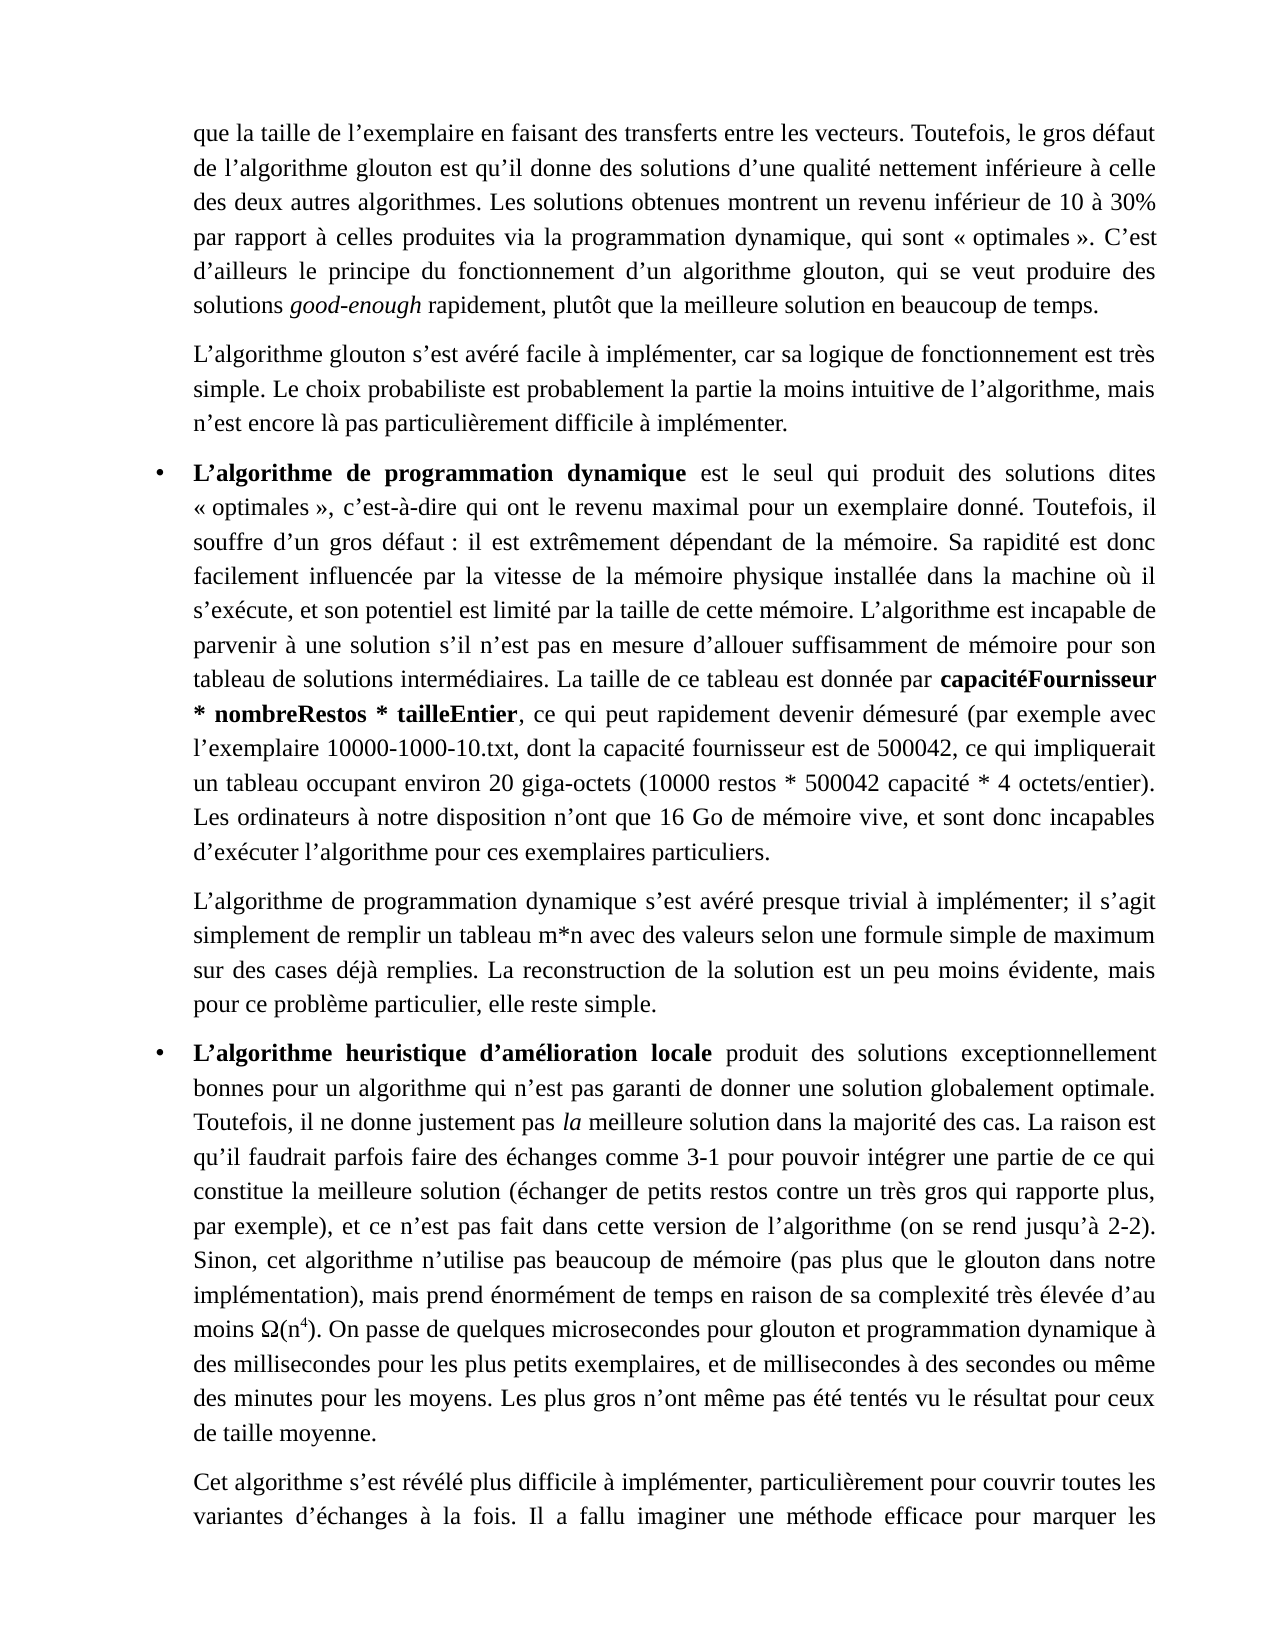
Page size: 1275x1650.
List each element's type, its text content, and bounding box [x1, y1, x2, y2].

list L’algorithme glouton s’est avéré facile à implémenter, car sa logique de fonctionnement est très simple. Le choix probabiliste est probablement la partie la moins intuitive de l’algorithme, mais n’est encore là pas particulièrement difficile à implémenter. [156, 339, 1157, 437]
list que la taille de l’exemplaire en faisant des transferts entre les vecteurs. Toutefois, le gros défaut de l’algorithme glouton est qu’il donne des solutions d’une qualité nettement inférieure à celle des deux autres algorithmes. Les solutions obtenues montrent un revenu inférieur de 10 à 30% par rapport à celles produites via la programmation dynamique, qui sont « optimales ». C’est d’ailleurs le principe du fonctionnement d’un algorithme glouton, qui se veut produire des solutions good-enough rapidement, plutôt que la meilleure solution en beaucoup de temps. [156, 118, 1157, 319]
list L’algorithme heuristique d’amélioration locale produit des solutions exceptionnellement bonnes pour un algorithme qui n’est pas garanti de donner une solution globalement optimale. Toutefois, il ne donne justement pas la meilleure solution dans la majorité des cas. La raison est qu’il faudrait parfois faire des échanges comme 3-1 pour pouvoir intégrer une partie de ce qui constitue la meilleure solution (échanger de petits restos contre un très gros qui rapporte plus, par exemple), et ce n’est pas fait dans cette version de l’algorithme (on se rend jusqu’à 2-2). Sinon, cet algorithme n’utilise pas beaucoup de mémoire (pas plus que le glouton dans notre implémentation), mais prend énormément de temps en raison de sa complexité très élevée d’au moins Ω(n4). On passe de quelques microsecondes pour glouton et programmation dynamique à des millisecondes pour les plus petits exemplaires, et de millisecondes à des secondes ou même des minutes pour les moyens. Les plus gros n’ont même pas été tentés vu le résultat pour ceux de taille moyenne. [156, 1038, 1157, 1446]
list L’algorithme de programmation dynamique est le seul qui produit des solutions dites « optimales », c’est-à-dire qui ont le revenu maximal pour un exemplaire donné. Toutefois, il souffre d’un gros défaut : il est extrêmement dépendant de la mémoire. Sa rapidité est donc facilement influencée par la vitesse de la mémoire physique installée dans la machine où il s’exécute, et son potentiel est limité par la taille de cette mémoire. L’algorithme est incapable de parvenir à une solution s’il n’est pas en mesure d’allouer suffisamment de mémoire pour son tableau de solutions intermédiaires. La taille de ce tableau est donnée par capacitéFournisseur * nombreRestos * tailleEntier, ce qui peut rapidement devenir démesuré (par exemple avec l’exemplaire 10000-1000-10.txt, dont la capacité fournisseur est de 500042, ce qui impliquerait un tableau occupant environ 20 giga-octets (10000 restos * 500042 capacité * 4 octets/entier). Les ordinateurs à notre disposition n’ont que 16 Go de mémoire vive, et sont donc incapables d’exécuter l’algorithme pour ces exemplaires particuliers. [156, 458, 1157, 866]
list Cet algorithme s’est révélé plus difficile à implémenter, particulièrement pour couvrir toutes les variantes d’échanges à la fois. Il a fallu imaginer une méthode efficace pour marquer les [156, 1467, 1157, 1530]
list L’algorithme de programmation dynamique s’est avéré presque trivial à implémenter; il s’agit simplement de remplir un tableau m*n avec des valeurs selon une formule simple de maximum sur des cases déjà remplies. La reconstruction de la solution est un peu moins évidente, mais pour ce problème particulier, elle reste simple. [156, 886, 1157, 1018]
